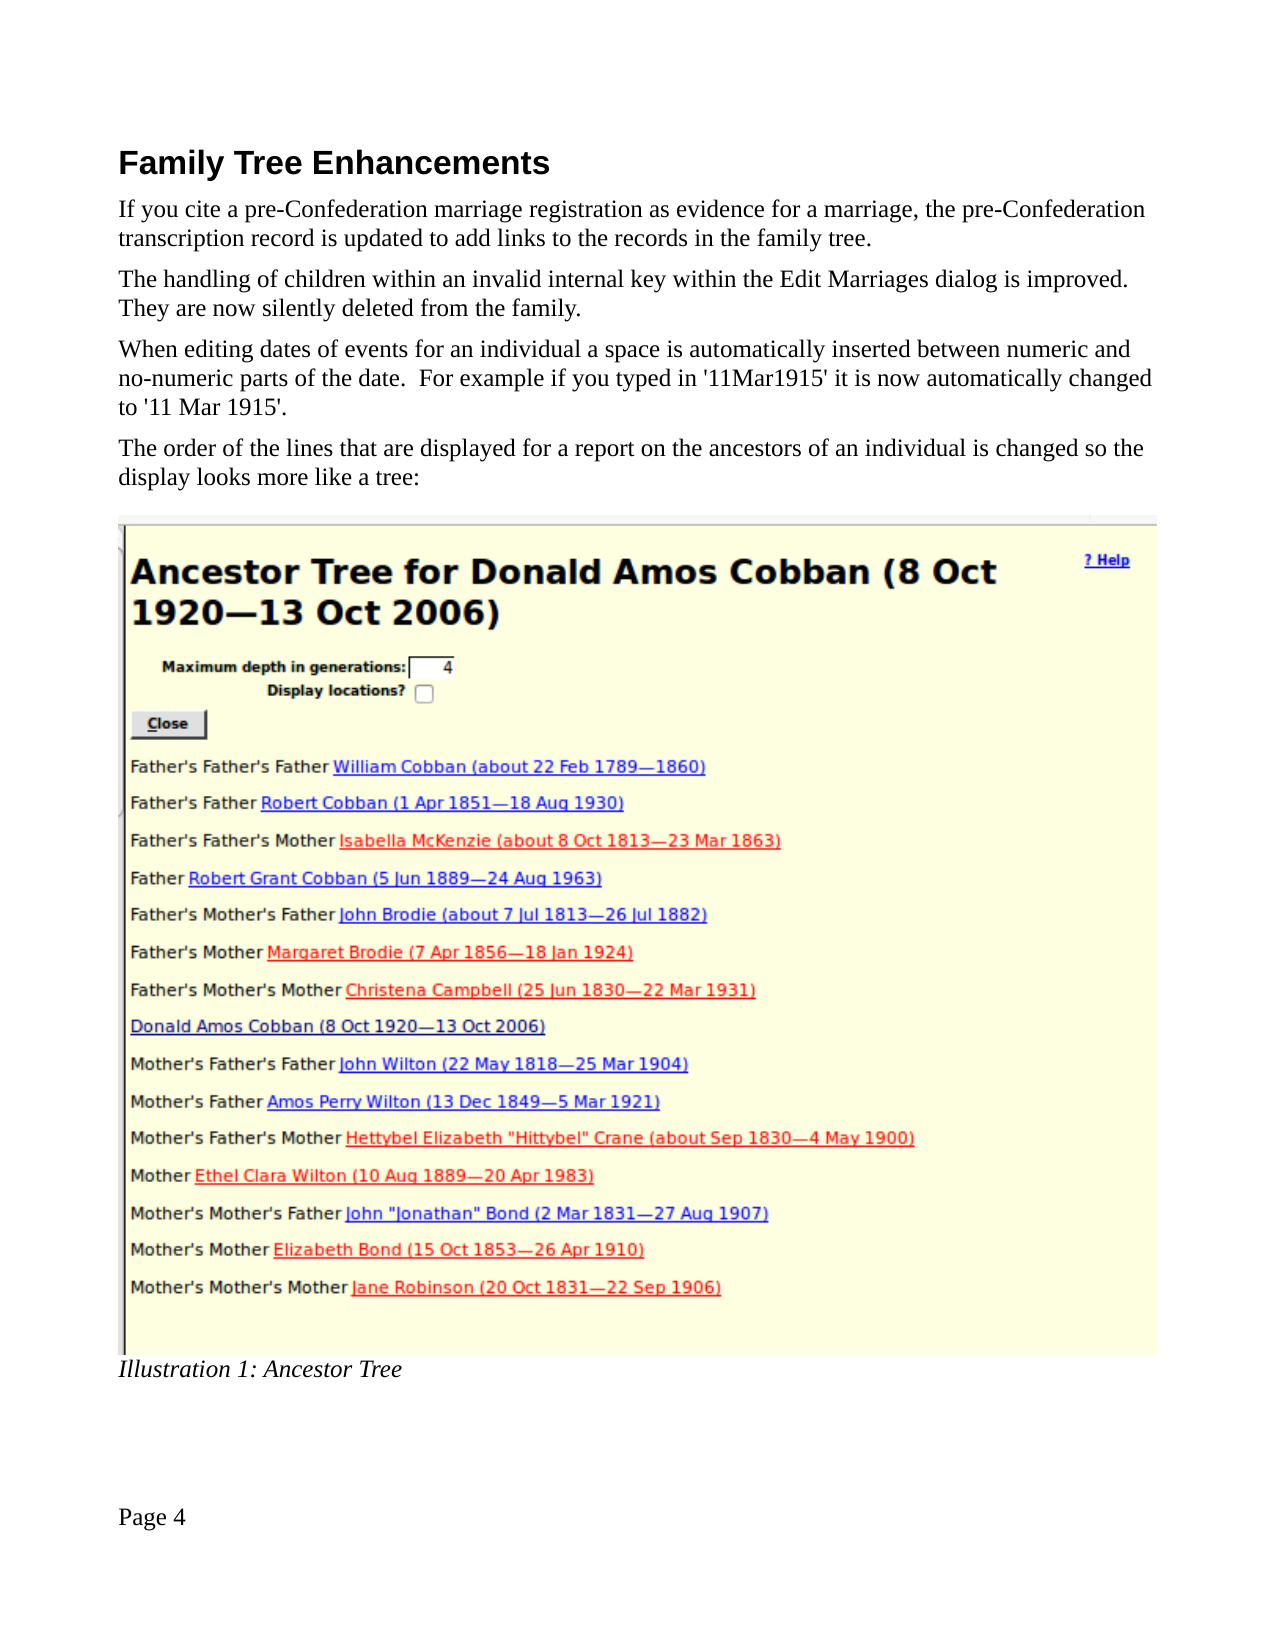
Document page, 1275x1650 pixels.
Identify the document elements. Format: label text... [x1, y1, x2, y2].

subtitle Family Tree Enhancements [118, 143, 1157, 182]
text Illustration 1: Ancestor Tree [118, 1355, 1157, 1383]
text The order of the lines that are displayed for a report on the ancestors of an individual is changed so the display looks more like a tree: [118, 433, 1157, 491]
picture [118, 515, 1157, 1355]
text If you cite a pre-Confederation marriage registration as evidence for a marriage, the pre-Confederation transcription record is updated to add links to the records in the family tree. [118, 194, 1157, 252]
text When editing dates of events for an individual a space is automatically inserted between numeric and no-numeric parts of the date. For example if you typed in '11Mar1915' it is now automatically changed to '11 Mar 1915'. [118, 334, 1157, 421]
text The handling of children within an invalid internal key within the Edit Marriages dialog is improved. They are now silently deleted from the family. [118, 264, 1157, 322]
